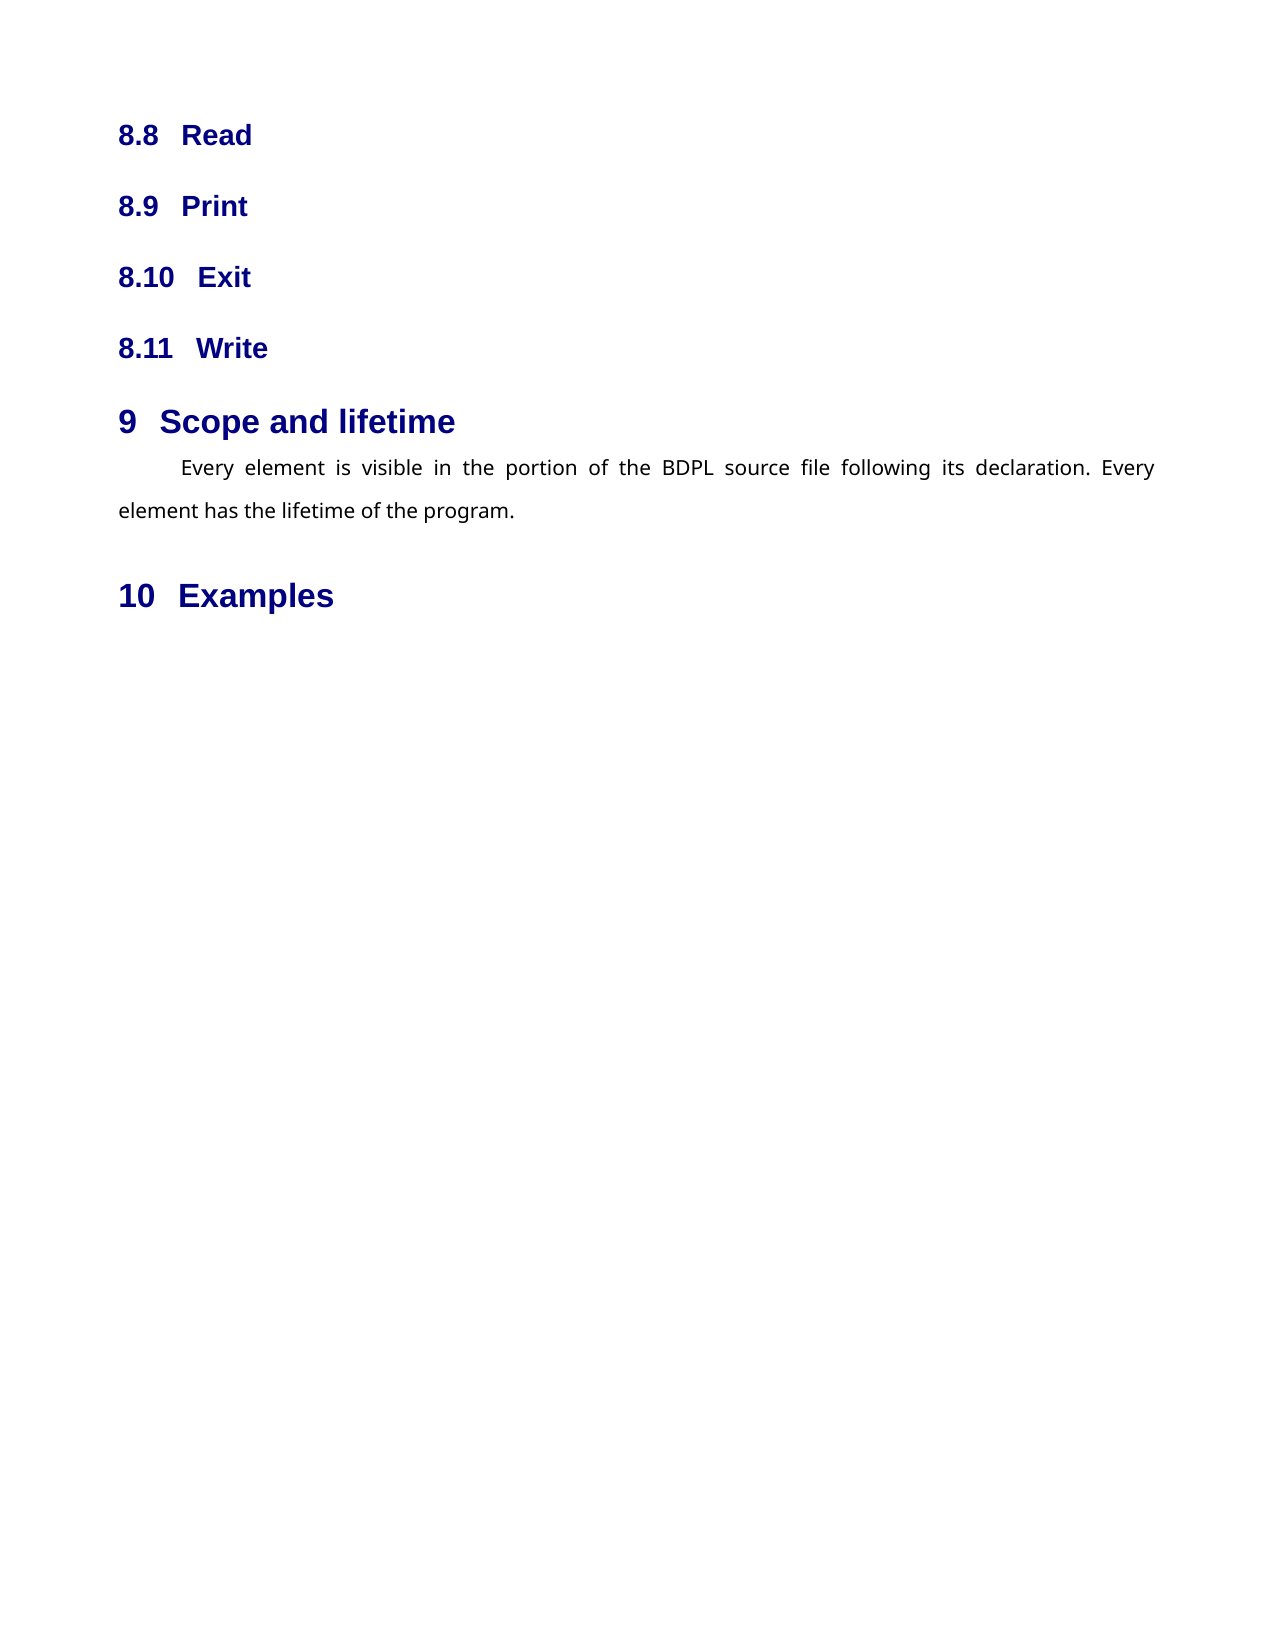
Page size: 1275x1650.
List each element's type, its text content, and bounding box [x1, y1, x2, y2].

text Every element is visible in the portion of the BDPL source file following its declaration. Every element has the lifetime of the program. [118, 453, 1157, 524]
subtitle Print [118, 189, 1157, 223]
subtitle Exit [118, 260, 1157, 294]
subtitle Examples [118, 576, 1157, 615]
subtitle Write [118, 331, 1157, 365]
subtitle Scope and lifetime [118, 402, 1157, 441]
subtitle Read [118, 118, 1157, 152]
